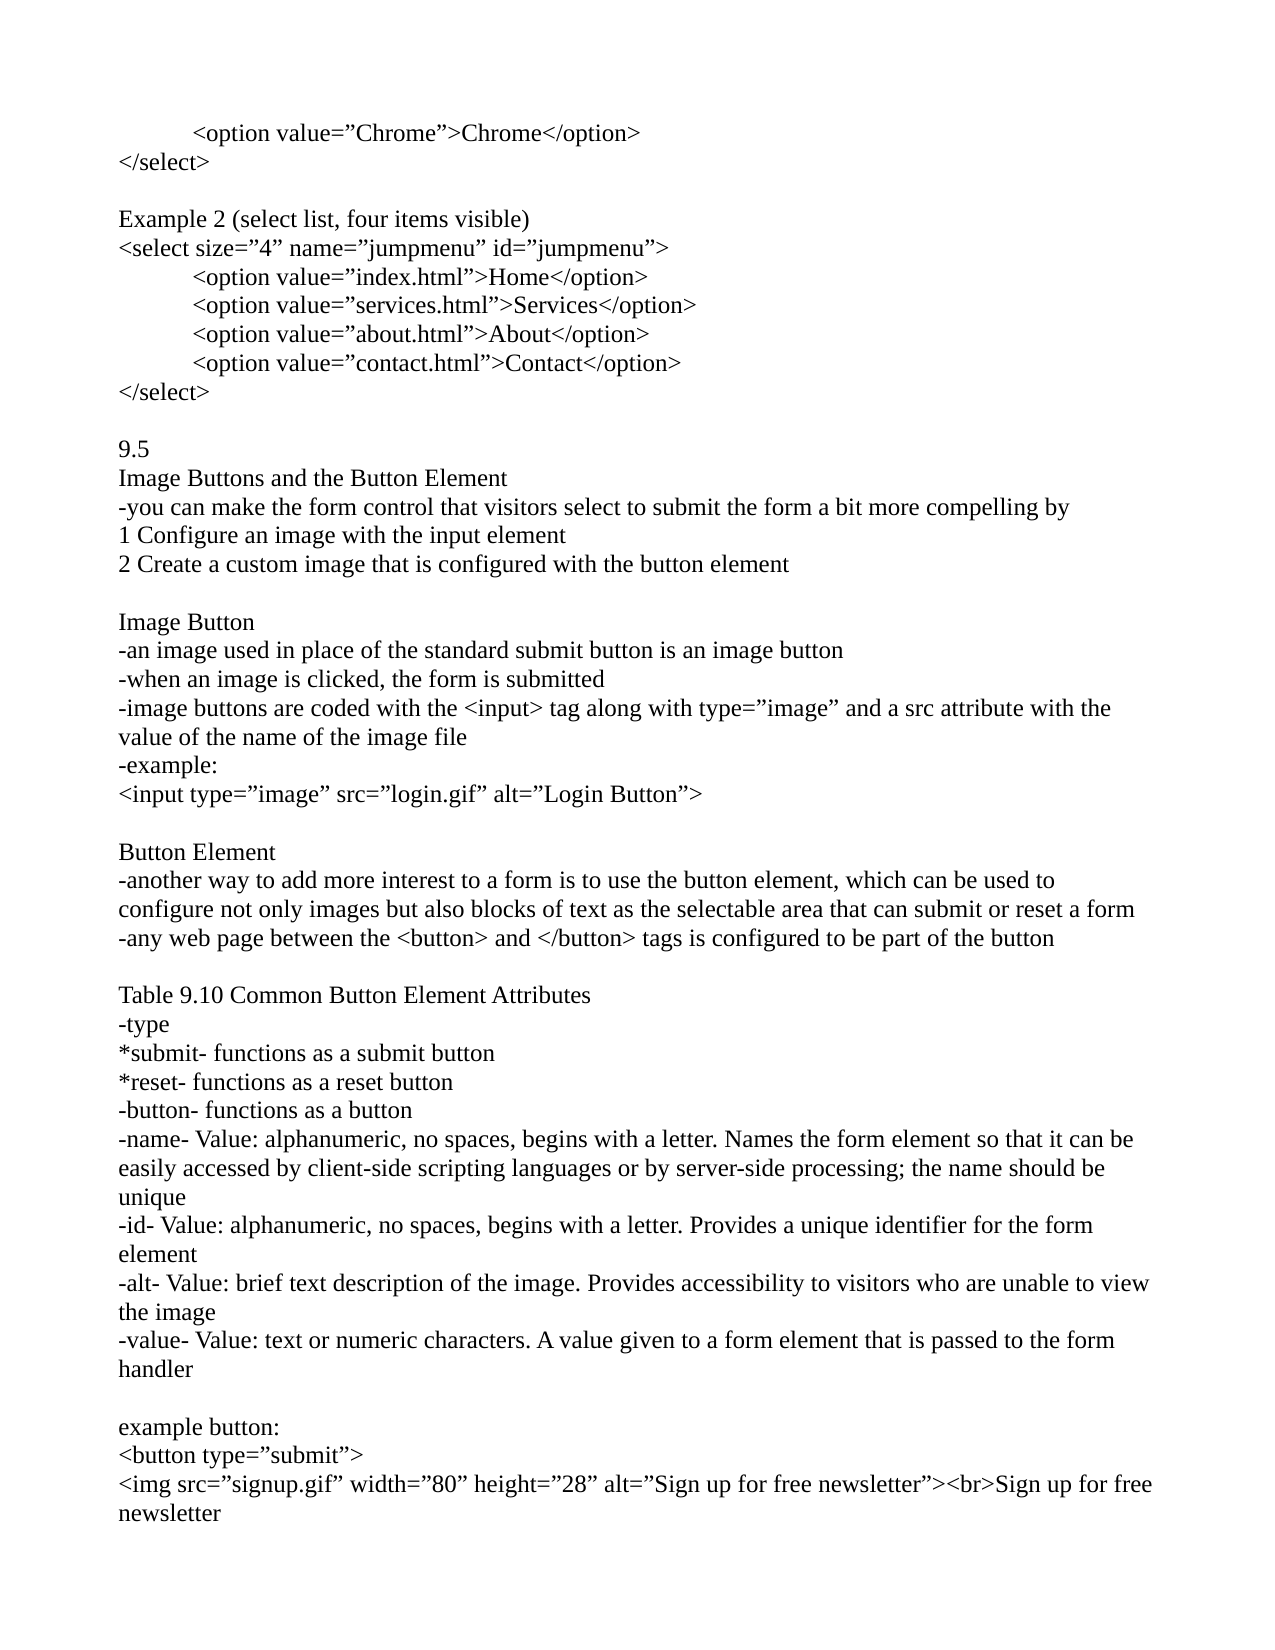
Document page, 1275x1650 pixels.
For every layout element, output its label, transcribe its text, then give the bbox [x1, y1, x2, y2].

text </select> [118, 147, 1157, 176]
text -name- Value: alphanumeric, no spaces, begins with a letter. Names the form element so that it can be easily accessed by client-side scripting languages or by server-side processing; the name should be unique [118, 1124, 1157, 1211]
text *submit- functions as a submit button [118, 1038, 1157, 1067]
text Button Element [118, 837, 1157, 866]
text <option value=”services.html”>Services</option> [118, 291, 1157, 319]
text -button- functions as a button [118, 1096, 1157, 1124]
text -example: [118, 751, 1157, 779]
text 1 Configure an image with the input element [118, 521, 1157, 549]
text <button type=”submit”> [118, 1441, 1157, 1469]
text -value- Value: text or numeric characters. A value given to a form element that is passed to the form handler [118, 1326, 1157, 1383]
text -an image used in place of the standard submit button is an image button [118, 636, 1157, 664]
text 9.5 [118, 434, 1157, 463]
text -when an image is clicked, the form is submitted [118, 664, 1157, 693]
text *reset- functions as a reset button [118, 1067, 1157, 1096]
text -id- Value: alphanumeric, no spaces, begins with a letter. Provides a unique identifier for the form element [118, 1211, 1157, 1268]
text <option value=”contact.html”>Contact</option> [118, 348, 1157, 377]
text -you can make the form control that visitors select to submit the form a bit more compelling by [118, 492, 1157, 521]
text <option value=”index.html”>Home</option> [118, 262, 1157, 291]
text example button: [118, 1412, 1157, 1441]
text -type [118, 1009, 1157, 1038]
text </select> [118, 377, 1157, 406]
text Image Button [118, 607, 1157, 636]
text -image buttons are coded with the <input> tag along with type=”image” and a src attribute with the value of the name of the image file [118, 693, 1157, 751]
text <option value=”about.html”>About</option> [118, 319, 1157, 348]
text <option value=”Chrome”>Chrome</option> [118, 118, 1157, 147]
text <img src=”signup.gif” width=”80” height=”28” alt=”Sign up for free newsletter”><br>Sign up for free newsletter [118, 1469, 1157, 1527]
text <input type=”image” src=”login.gif” alt=”Login Button”> [118, 779, 1157, 808]
text <select size=”4” name=”jumpmenu” id=”jumpmenu”> [118, 233, 1157, 262]
text -alt- Value: brief text description of the image. Provides accessibility to visitors who are unable to view the image [118, 1268, 1157, 1326]
text Example 2 (select list, four items visible) [118, 204, 1157, 233]
text -any web page between the <button> and </button> tags is configured to be part of the button [118, 923, 1157, 952]
text Table 9.10 Common Button Element Attributes [118, 981, 1157, 1009]
text 2 Create a custom image that is configured with the button element [118, 549, 1157, 578]
text -another way to add more interest to a form is to use the button element, which can be used to configure not only images but also blocks of text as the selectable area that can submit or reset a form [118, 866, 1157, 923]
text Image Buttons and the Button Element [118, 463, 1157, 492]
